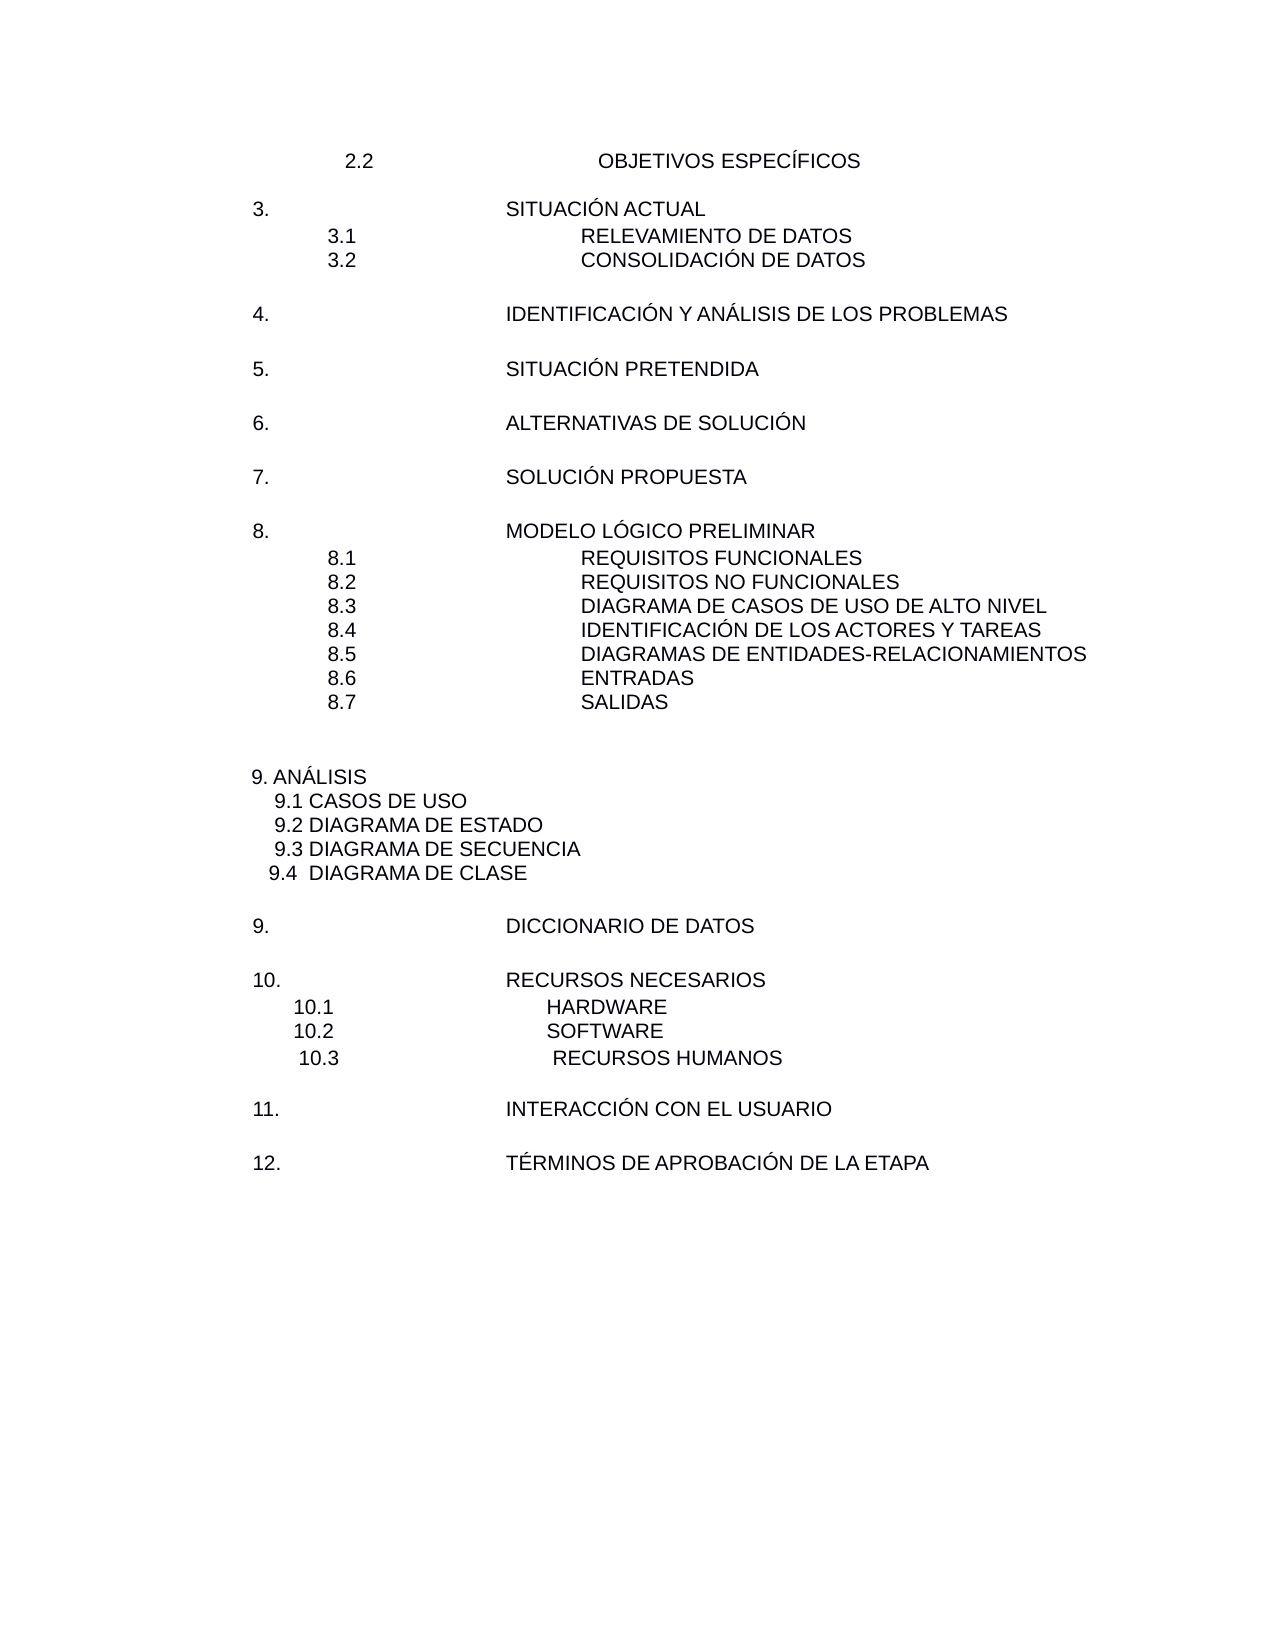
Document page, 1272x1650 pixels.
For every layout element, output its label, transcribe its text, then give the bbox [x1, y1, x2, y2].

text 8. MODELO LÓGICO PRELIMINAR [252, 519, 1095, 543]
text 12. TÉRMINOS DE APROBACIÓN DE LA ETAPA [252, 1151, 1095, 1175]
text 3.1 RELEVAMIENTO DE DATOS [327, 224, 1095, 247]
text 9.2 DIAGRAMA DE ESTADO [177, 813, 1095, 837]
text 11. INTERACCIÓN CON EL USUARIO [252, 1097, 1095, 1121]
text 9. ANÁLISIS [177, 765, 1095, 789]
text 10. RECURSOS NECESARIOS [252, 968, 1095, 992]
text 5. SITUACIÓN PRETENDIDA [252, 357, 1095, 380]
text 9.4 DIAGRAMA DE CLASE [177, 861, 1095, 884]
text 2.2 OBJETIVOS ESPECÍFICOS [252, 149, 1095, 173]
text 4. IDENTIFICACIÓN Y ANÁLISIS DE LOS PROBLEMAS [252, 302, 1095, 326]
text 3. SITUACIÓN ACTUAL [252, 196, 1095, 221]
text 8.5 DIAGRAMAS DE ENTIDADES-RELACIONAMIENTOS [327, 640, 1095, 664]
text 8.4 IDENTIFICACIÓN DE LOS ACTORES Y TAREAS [327, 616, 1095, 640]
text 8.7 SALIDAS [327, 688, 1095, 714]
text 8.6 ENTRADAS [327, 664, 1095, 688]
text 9. DICCIONARIO DE DATOS [252, 912, 1095, 938]
text 8.3 DIAGRAMA DE CASOS DE USO DE ALTO NIVEL [327, 592, 1095, 616]
text 7. SOLUCIÓN PROPUESTA [252, 465, 1095, 489]
text 9.3 DIAGRAMA DE SECUENCIA [177, 837, 1095, 861]
text 8.2 REQUISITOS NO FUNCIONALES [327, 568, 1095, 592]
text 9.1 CASOS DE USO [177, 789, 1095, 813]
text 10.3 RECURSOS HUMANOS [177, 1046, 1095, 1070]
text 8.1 REQUISITOS FUNCIONALES [327, 546, 1095, 568]
text 6. ALTERNATIVAS DE SOLUCIÓN [252, 411, 1095, 435]
text 10.2 SOFTWARE [293, 1017, 1095, 1043]
text 3.2 CONSOLIDACIÓN DE DATOS [327, 247, 1095, 272]
text 10.1 HARDWARE [293, 995, 1095, 1017]
